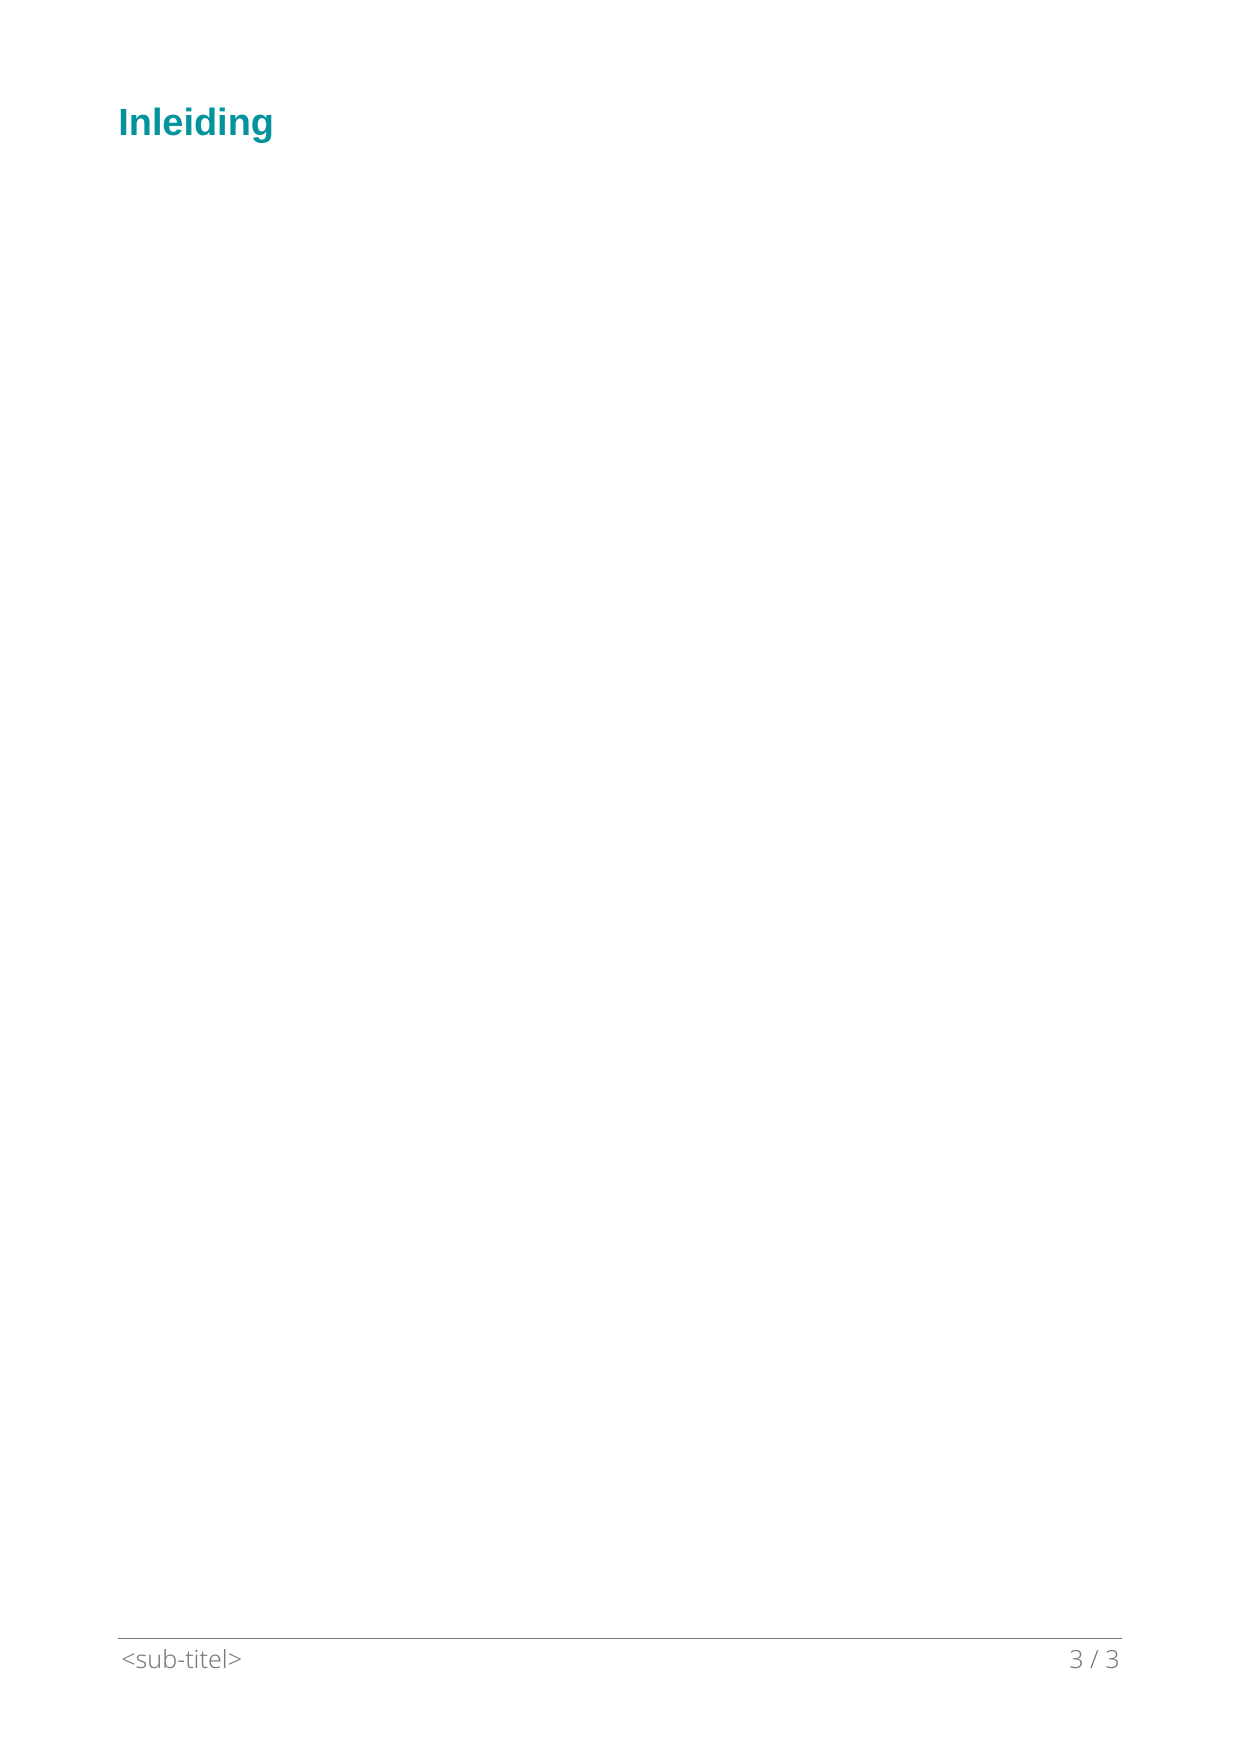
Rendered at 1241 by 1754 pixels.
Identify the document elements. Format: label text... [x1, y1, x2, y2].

subtitle Inleiding [118, 100, 1122, 144]
